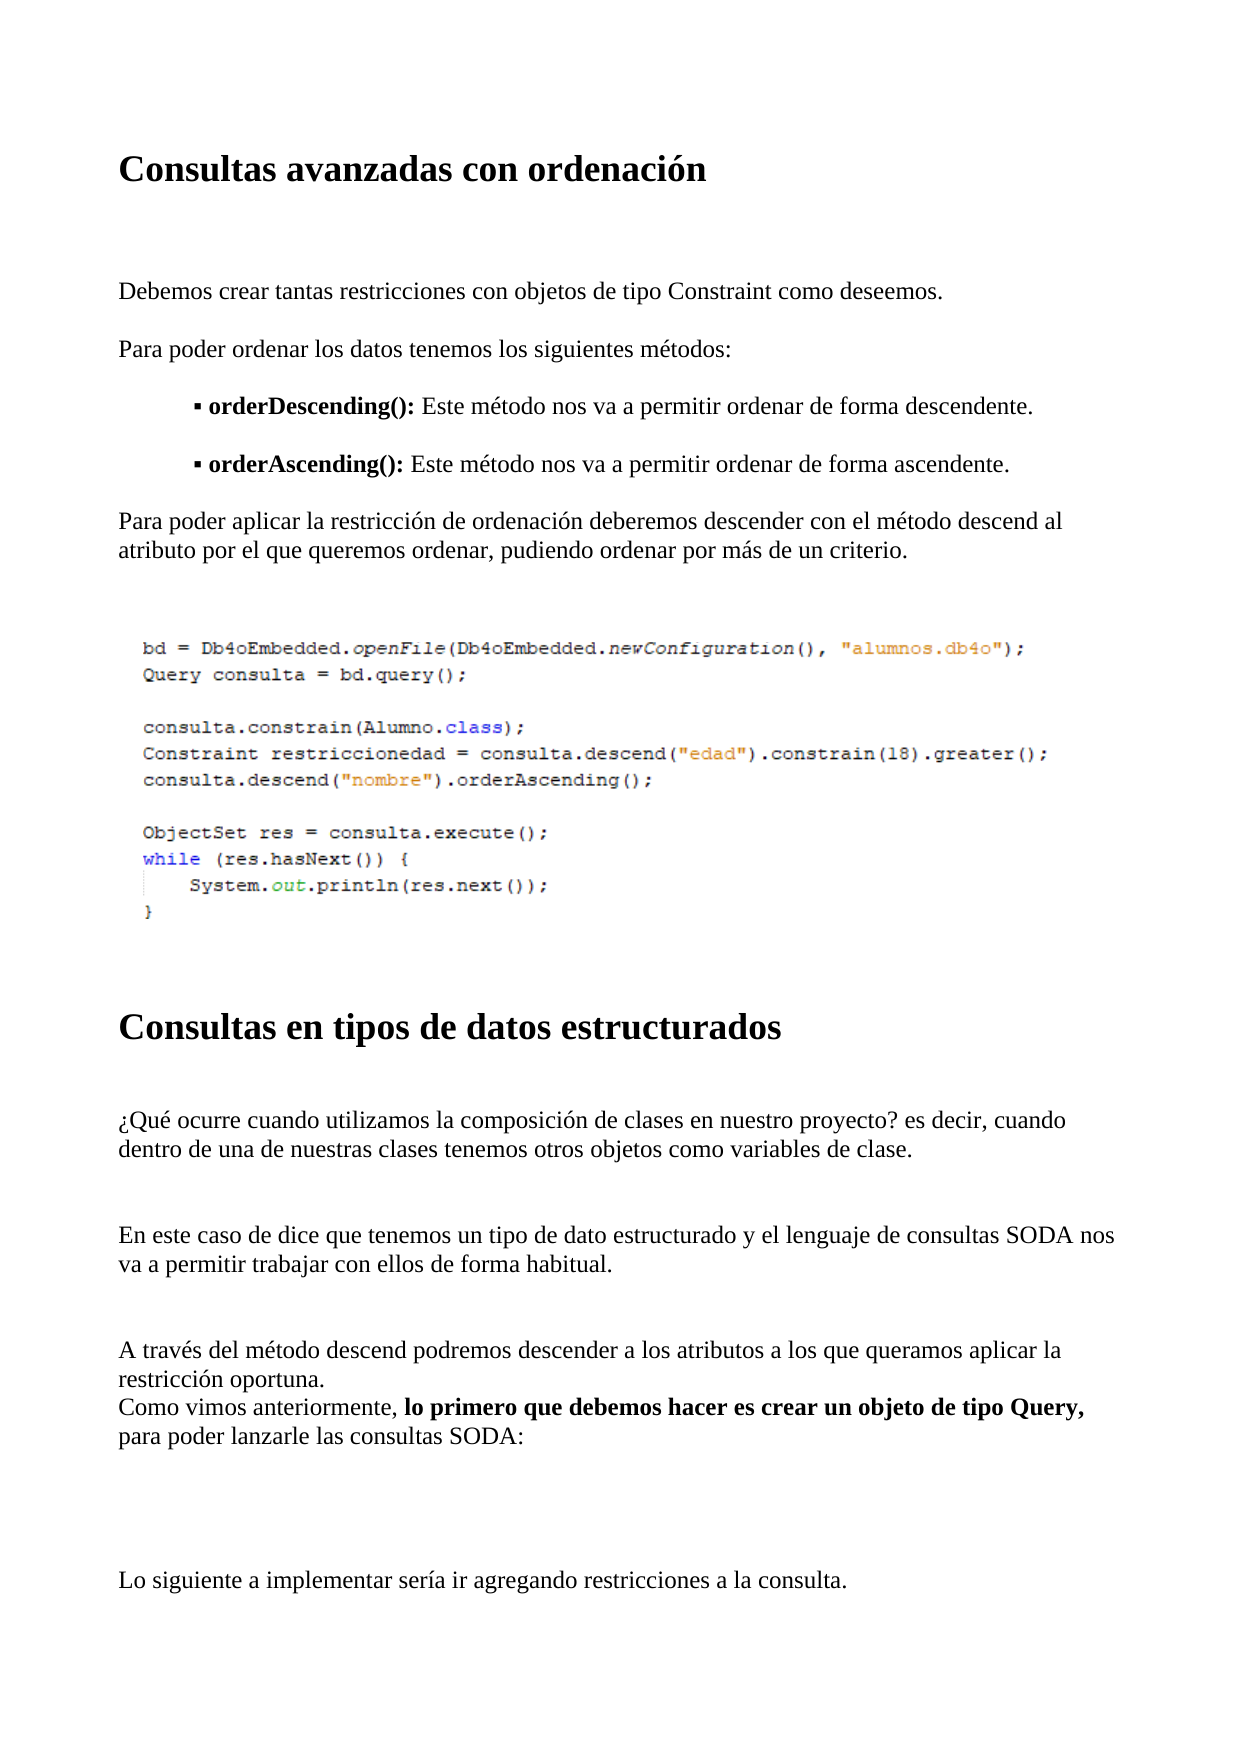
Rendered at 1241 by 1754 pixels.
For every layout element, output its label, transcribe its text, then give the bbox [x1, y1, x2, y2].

text Consultas avanzadas con ordenación [118, 147, 1122, 190]
text Debemos crear tantas restricciones con objetos de tipo Constraint como deseemos. [118, 276, 1122, 305]
text Para poder aplicar la restricción de ordenación deberemos descender con el método descend al atributo por el que queremos ordenar, pudiendo ordenar por más de un criterio. [118, 506, 1122, 564]
text Como vimos anteriormente, lo primero que debemos hacer es crear un objeto de tipo Query, para poder lanzarle las consultas SODA: [118, 1392, 1122, 1450]
text ▪ orderAscending(): Este método nos va a permitir ordenar de forma ascendente. [118, 449, 1122, 477]
text ¿Qué ocurre cuando utilizamos la composición de clases en nuestro proyecto? es decir, cuando dentro de una de nuestras clases tenemos otros objetos como variables de clase. [118, 1105, 1122, 1162]
text A través del método descend podremos descender a los atributos a los que queramos aplicar la restricción oportuna. [118, 1335, 1122, 1392]
picture [143, 642, 1047, 919]
text En este caso de dice que tenemos un tipo de dato estructurado y el lenguaje de consultas SODA nos va a permitir trabajar con ellos de forma habitual. [118, 1220, 1122, 1277]
text Consultas en tipos de datos estructurados [118, 1004, 1122, 1047]
text ▪ orderDescending(): Este método nos va a permitir ordenar de forma descendente. [118, 391, 1122, 420]
text Lo siguiente a implementar sería ir agregando restricciones a la consulta. [118, 1565, 1122, 1594]
text Para poder ordenar los datos tenemos los siguientes métodos: [118, 334, 1122, 362]
